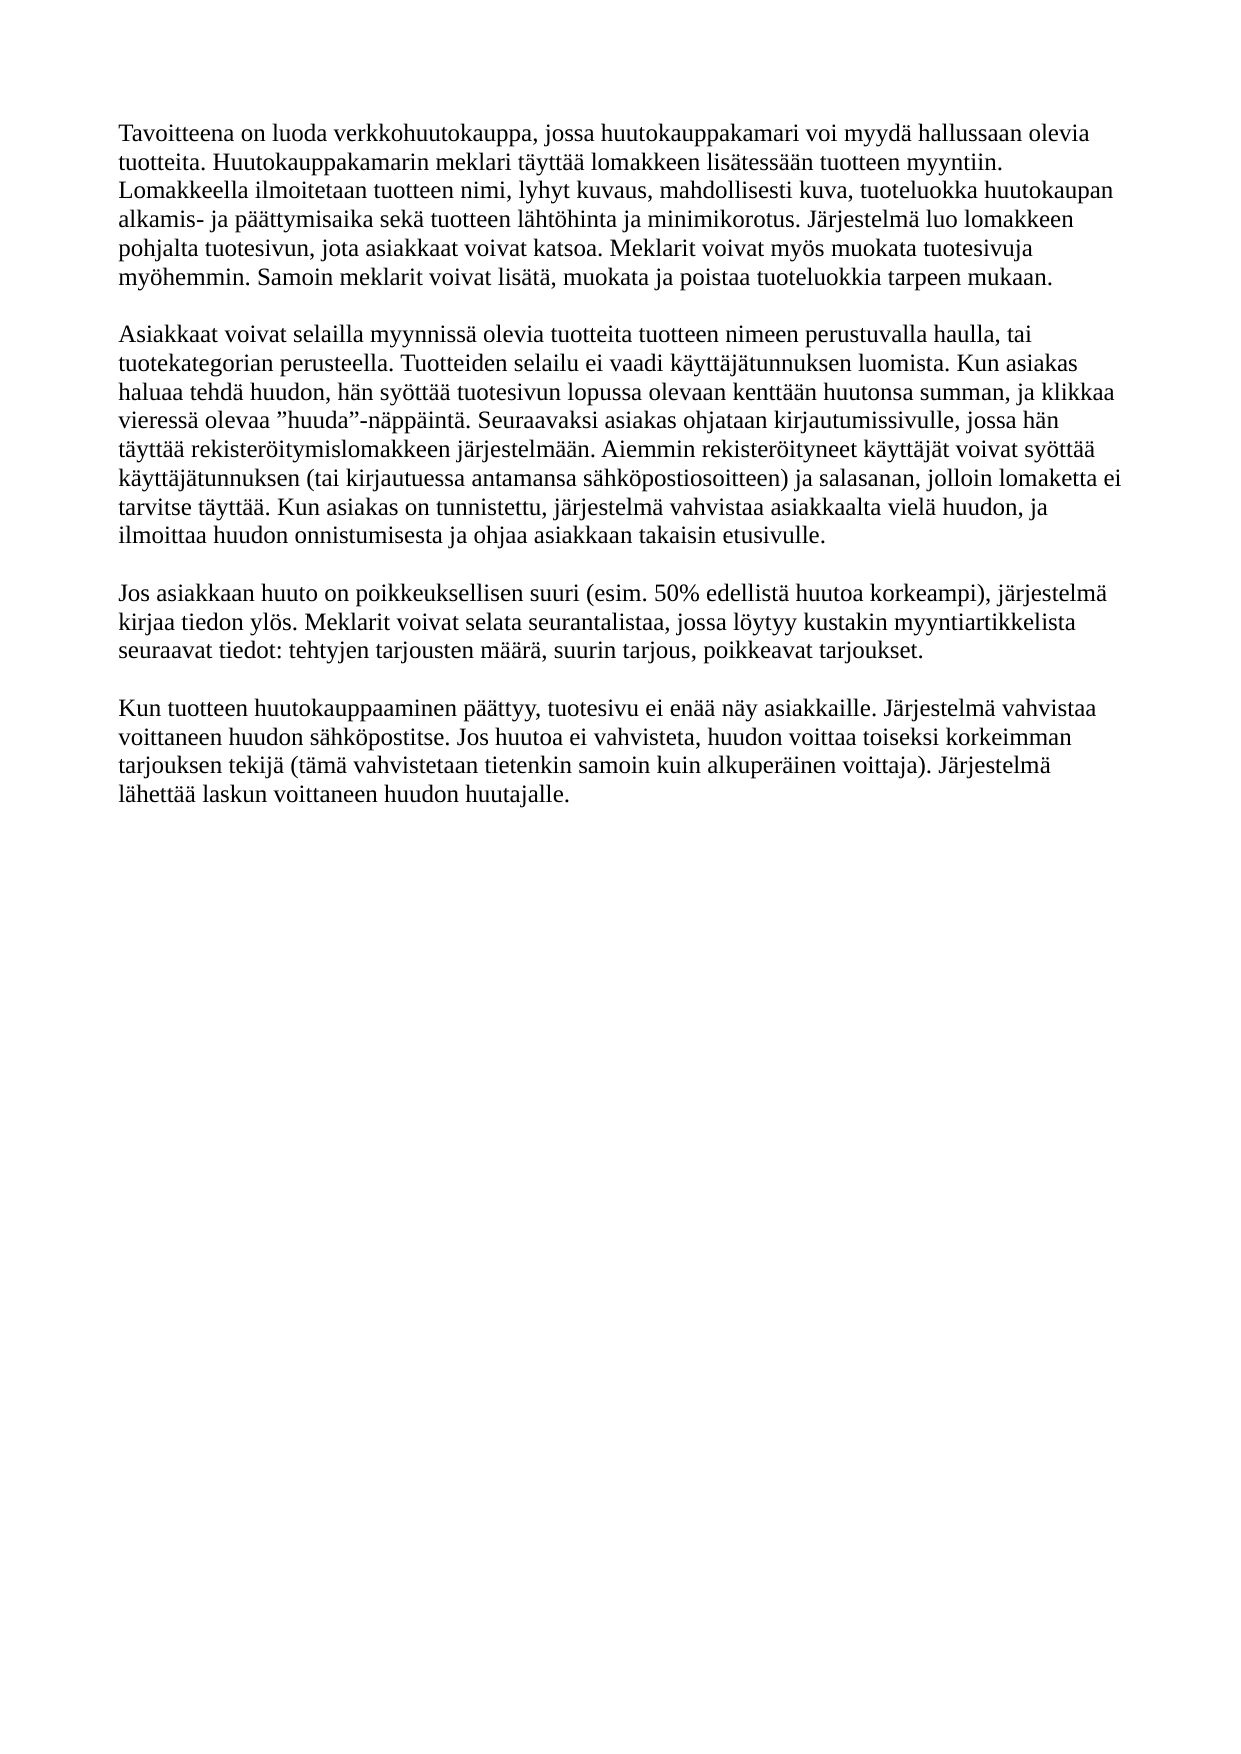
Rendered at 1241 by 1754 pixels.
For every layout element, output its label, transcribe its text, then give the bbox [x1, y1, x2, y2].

text Tavoitteena on luoda verkkohuutokauppa, jossa huutokauppakamari voi myydä hallussaan olevia tuotteita. Huutokauppakamarin meklari täyttää lomakkeen lisätessään tuotteen myyntiin. Lomakkeella ilmoitetaan tuotteen nimi, lyhyt kuvaus, mahdollisesti kuva, tuoteluokka huutokaupan alkamis- ja päättymisaika sekä tuotteen lähtöhinta ja minimikorotus. Järjestelmä luo lomakkeen pohjalta tuotesivun, jota asiakkaat voivat katsoa. Meklarit voivat myös muokata tuotesivuja myöhemmin. Samoin meklarit voivat lisätä, muokata ja poistaa tuoteluokkia tarpeen mukaan. [118, 118, 1122, 291]
text Kun tuotteen huutokauppaaminen päättyy, tuotesivu ei enää näy asiakkaille. Järjestelmä vahvistaa voittaneen huudon sähköpostitse. Jos huutoa ei vahvisteta, huudon voittaa toiseksi korkeimman tarjouksen tekijä (tämä vahvistetaan tietenkin samoin kuin alkuperäinen voittaja). Järjestelmä lähettää laskun voittaneen huudon huutajalle. [118, 693, 1122, 808]
text Jos asiakkaan huuto on poikkeuksellisen suuri (esim. 50% edellistä huutoa korkeampi), järjestelmä kirjaa tiedon ylös. Meklarit voivat selata seurantalistaa, jossa löytyy kustakin myyntiartikkelista seuraavat tiedot: tehtyjen tarjousten määrä, suurin tarjous, poikkeavat tarjoukset. [118, 578, 1122, 664]
text Asiakkaat voivat selailla myynnissä olevia tuotteita tuotteen nimeen perustuvalla haulla, tai tuotekategorian perusteella. Tuotteiden selailu ei vaadi käyttäjätunnuksen luomista. Kun asiakas haluaa tehdä huudon, hän syöttää tuotesivun lopussa olevaan kenttään huutonsa summan, ja klikkaa vieressä olevaa ”huuda”-näppäintä. Seuraavaksi asiakas ohjataan kirjautumissivulle, jossa hän täyttää rekisteröitymislomakkeen järjestelmään. Aiemmin rekisteröityneet käyttäjät voivat syöttää käyttäjätunnuksen (tai kirjautuessa antamansa sähköpostiosoitteen) ja salasanan, jolloin lomaketta ei tarvitse täyttää. Kun asiakas on tunnistettu, järjestelmä vahvistaa asiakkaalta vielä huudon, ja ilmoittaa huudon onnistumisesta ja ohjaa asiakkaan takaisin etusivulle. [118, 319, 1122, 549]
